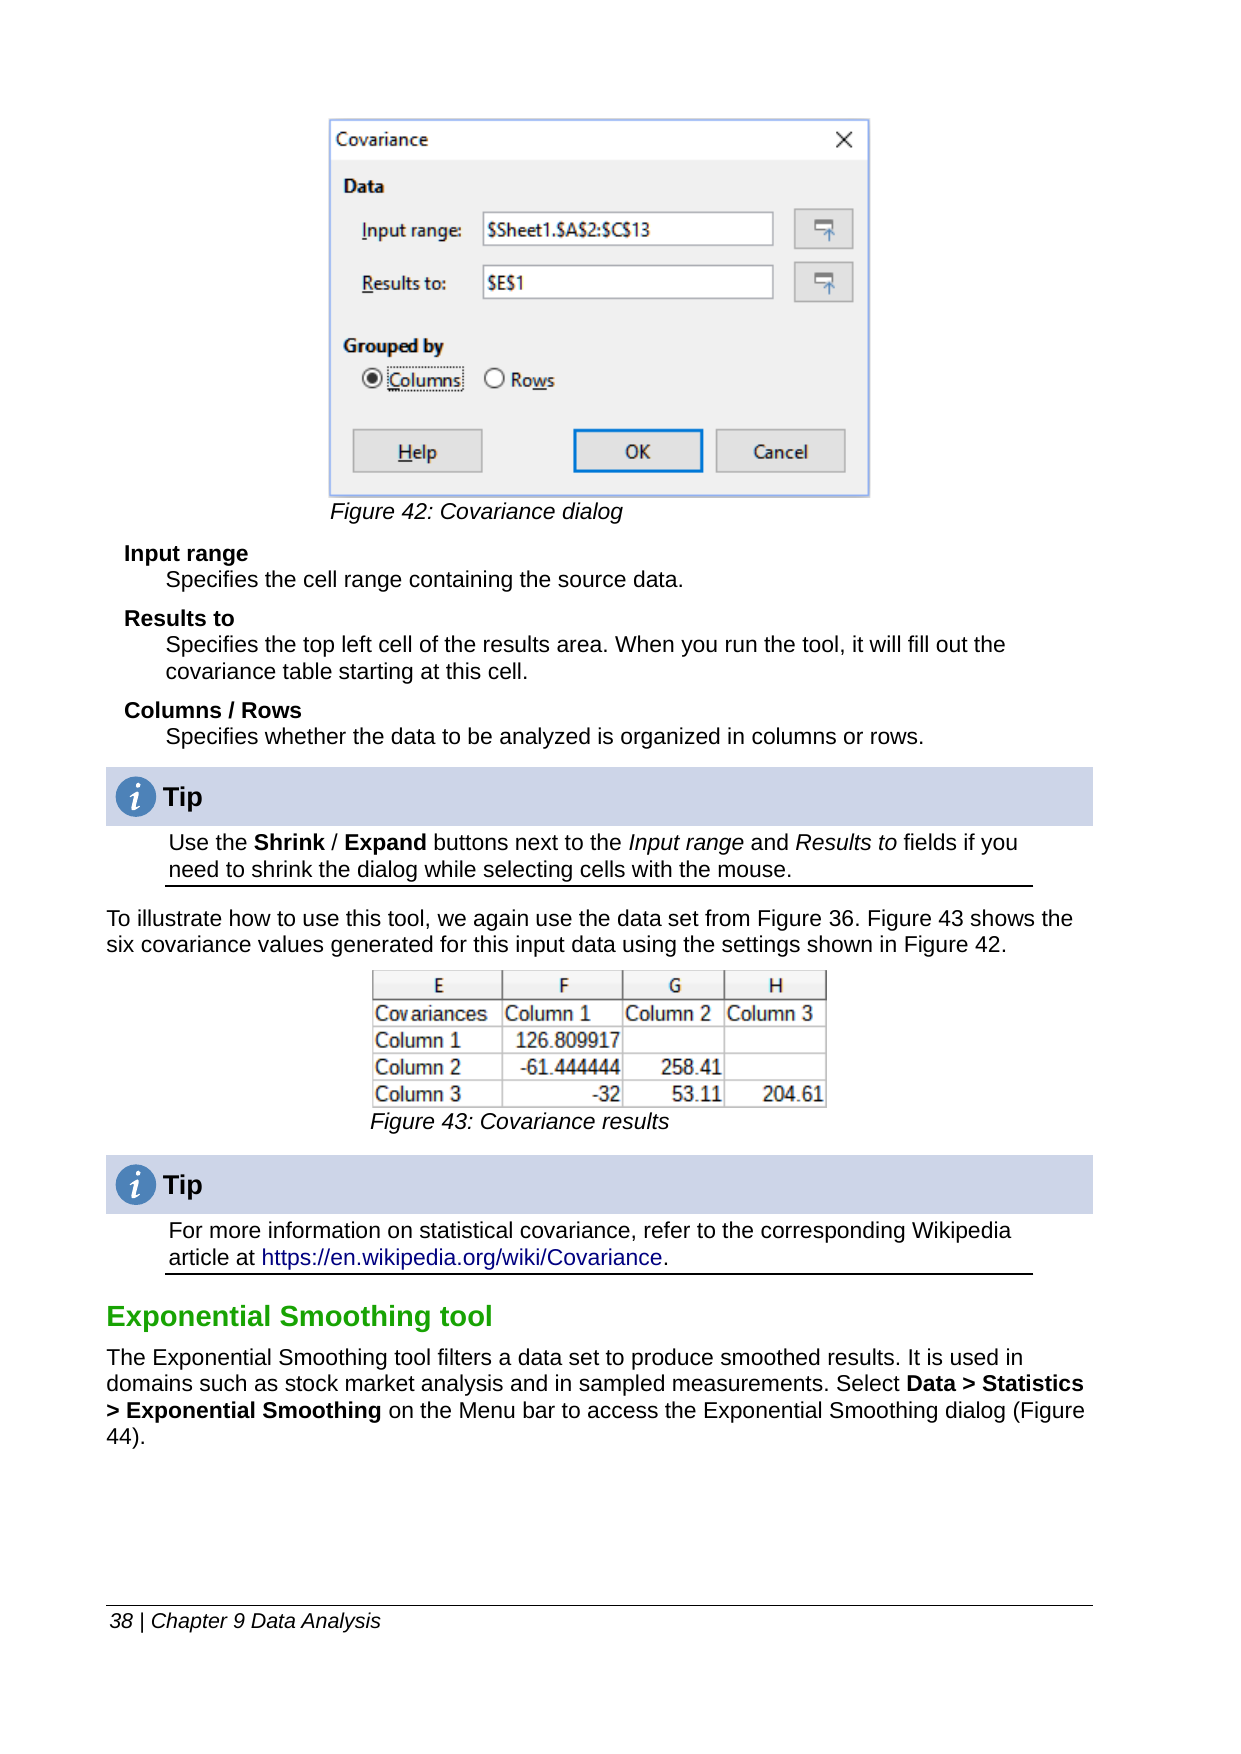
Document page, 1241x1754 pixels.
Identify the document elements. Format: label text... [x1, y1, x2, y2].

text Figure 43: Covariance results [370, 970, 829, 1134]
text Specifies whether the data to be analyzed is organized in columns or rows. [165, 723, 1093, 749]
text To illustrate how to use this tool, we again use the data set from Figure 36. Figure 43 shows the six covariance values generated for this input data using the settings shown in Figure 42. [106, 905, 1093, 957]
text Use the Shrink / Expand buttons next to the Input range and Results to fields if you need to shrink the dialog while selecting cells with the mouse. [165, 826, 1033, 885]
text Input range [124, 540, 1093, 566]
text Columns / Rows [124, 697, 1093, 723]
picture [372, 970, 827, 1108]
subtitle Exponential Smoothing tool [106, 1299, 1093, 1332]
text For more information on statistical covariance, refer to the corresponding Wikipedia article at https://en.wikipedia.org/wiki/Covariance. [165, 1214, 1033, 1273]
text Specifies the top left cell of the results area. When you run the tool, it will fill out the covariance table starting at this cell. [165, 631, 1093, 684]
picture [328, 118, 871, 498]
subtitle Tip [106, 1155, 1093, 1214]
text Figure 42: Covariance dialog [330, 498, 869, 524]
text The Exponential Smoothing tool filters a data set to produce smoothed results. It is used in domains such as stock market analysis and in sampled measurements. Select Data > Statistics > Exponential Smoothing on the Menu bar to access the Exponential Smoothing dialog (Figure 44). [106, 1344, 1093, 1449]
text Specifies the cell range containing the source data. [165, 566, 1093, 592]
text Results to [124, 605, 1093, 631]
subtitle Tip [106, 767, 1093, 826]
